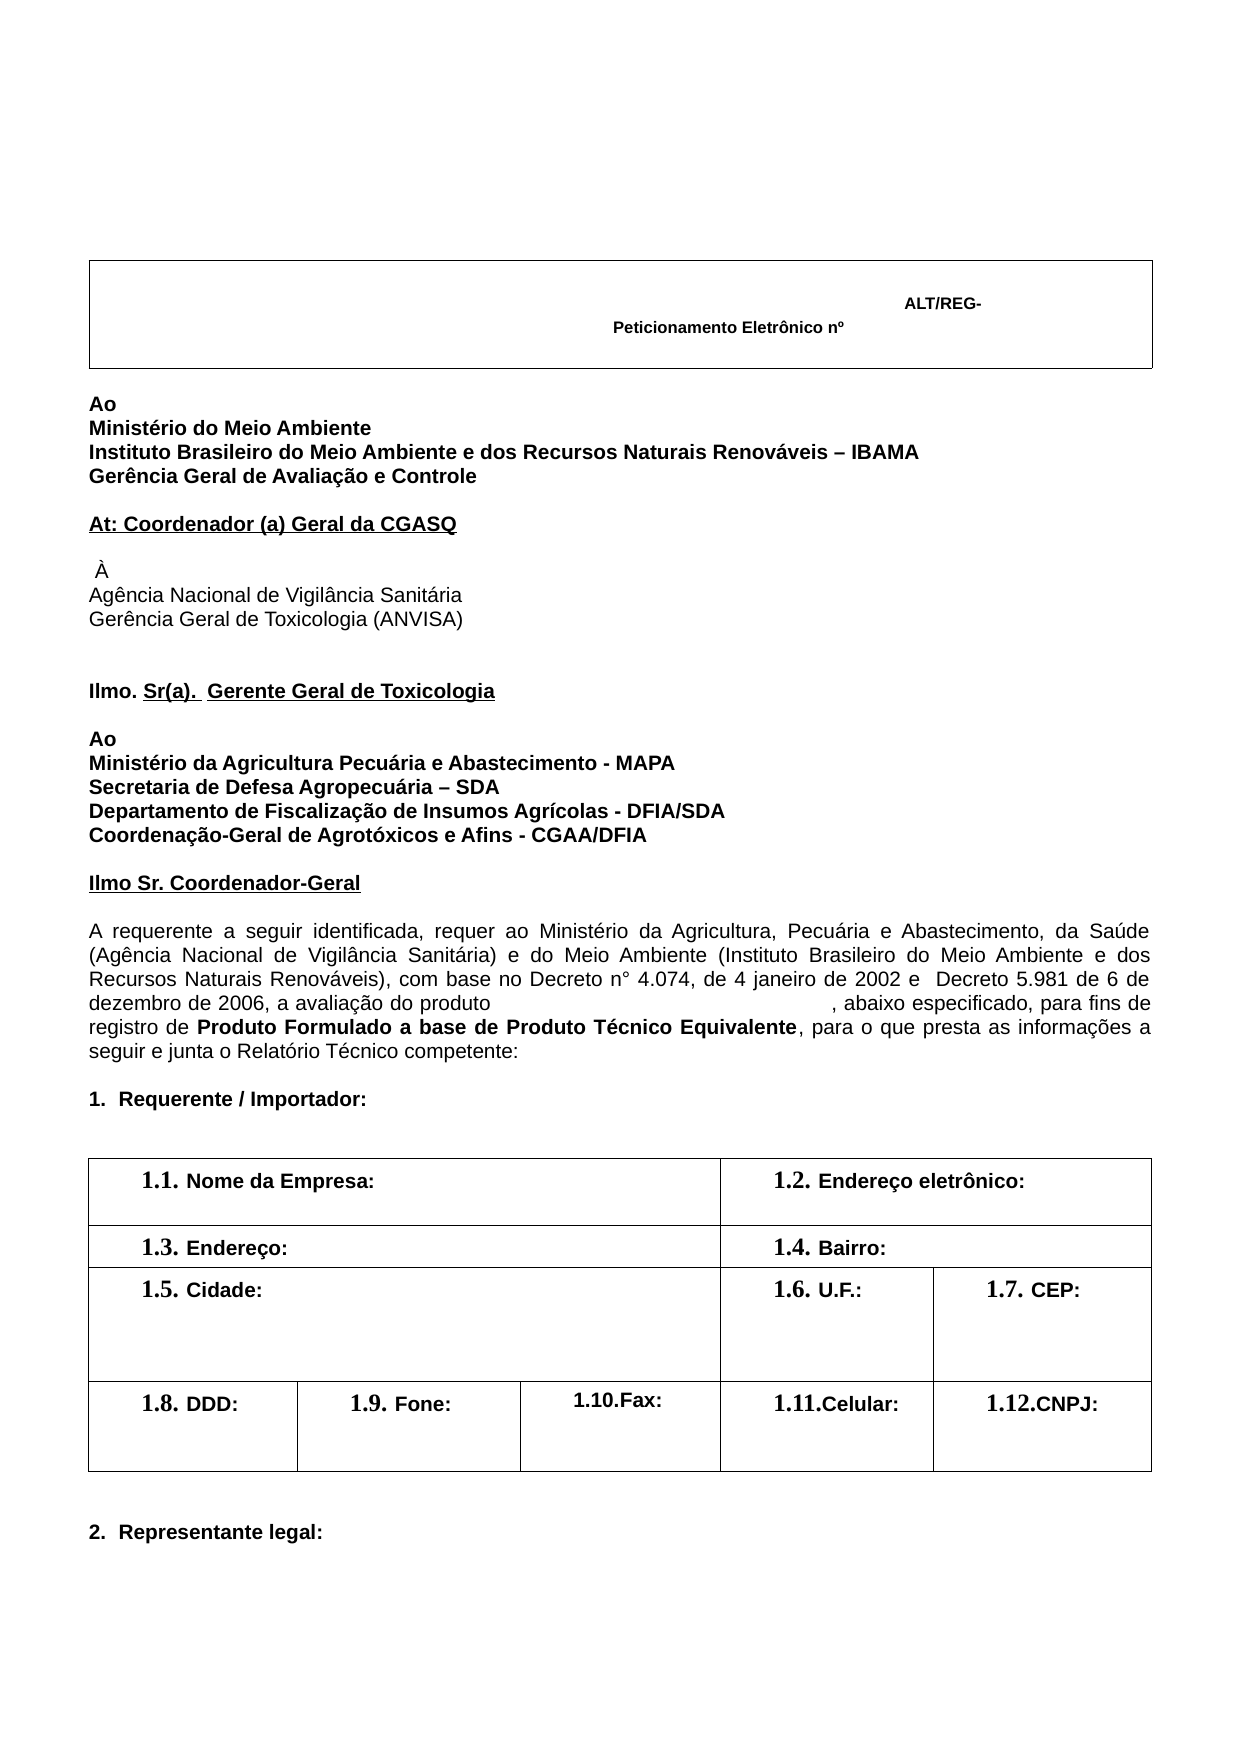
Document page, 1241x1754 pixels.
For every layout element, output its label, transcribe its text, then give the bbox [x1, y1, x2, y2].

text Ilmo Sr. Coordenador-Geral [89, 871, 1152, 895]
text À [89, 559, 1211, 583]
table_header Nome da Empresa:<partner.name> [89, 1159, 720, 1224]
text Ao [89, 392, 1211, 416]
text Ministério da Agricultura Pecuária e Abastecimento - MAPA [89, 751, 1152, 775]
table_cell DDD: <partner.phone> [89, 1382, 297, 1471]
text Departamento de Fiscalização de Insumos Agrícolas - DFIA/SDA [89, 799, 1152, 823]
text </for> [89, 1472, 1152, 1496]
table_cell Bairro: <partner.street2> [721, 1226, 1151, 1267]
text Instituto Brasileiro do Meio Ambiente e dos Recursos Naturais Renováveis – IBAMA [89, 439, 1152, 463]
table_cell Fone: <partner.phone> [298, 1382, 520, 1471]
table_cell U.F.: <partner.state_id.name> [721, 1268, 933, 1381]
table_cell Endereço: <partner.street> [89, 1226, 720, 1267]
text Ao [89, 727, 1152, 751]
table_header <for each="process in processes(o, 'IBAMA')"> ALT/REG- <process.name> Peticionamento Eletrônico nº<process.petitioning_number> </for> [90, 261, 1152, 368]
text Gerência Geral de Avaliação e Controle [89, 463, 1152, 487]
text Secretaria de Defesa Agropecuária – SDA [89, 775, 1152, 799]
text A requerente a seguir identificada, requer ao Ministério da Agricultura, Pecuária e Abastecimento, da Saúde (Agência Nacional de Vigilância Sanitária) e do Meio Ambiente (Instituto Brasileiro do Meio Ambiente e dos Recursos Naturais Renováveis), com base no Decreto n° 4.074, de 4 janeiro de 2002 e Decreto 5.981 de 6 de dezembro de 2006, a avaliação do produto <o.formulated_product_id.name>, abaixo especificado, para fins de registro de Produto Formulado a base de Produto Técnico Equivalente, para o que presta as informações a seguir e junta o Relatório Técnico competente: [89, 919, 1152, 1062]
text Coordenação-Geral de Agrotóxicos e Afins - CGAA/DFIA [89, 823, 1152, 847]
table_cell Cidade: <partner.city> [89, 1268, 720, 1381]
text Gerência Geral de Toxicologia (ANVISA) [89, 607, 1211, 631]
text Ilmo. Sr(a). Gerente Geral de Toxicologia [89, 679, 1152, 703]
text Agência Nacional de Vigilância Sanitária [89, 583, 1211, 607]
table_header Endereço eletrônico: <partner.email> [721, 1159, 1151, 1224]
text <setLang('pt_BR')> [89, 236, 1152, 260]
list Requerente / Importador: [89, 1086, 1211, 1110]
table_cell Celular: <partner.mobile> [721, 1382, 933, 1471]
table_cell CNPJ: <partner.vat> [934, 1382, 1151, 1471]
text <for each="partner in partners(o, 'importer')"> [89, 1110, 1152, 1134]
text Ministério do Meio Ambiente [89, 416, 1152, 439]
table_cell Fax: <partner.fax> [521, 1382, 720, 1471]
text At: Coordenador (a) Geral da CGASQ [89, 511, 1211, 535]
list Representante legal: [89, 1520, 1211, 1544]
table_cell CEP: <partner.zip> [934, 1268, 1151, 1381]
